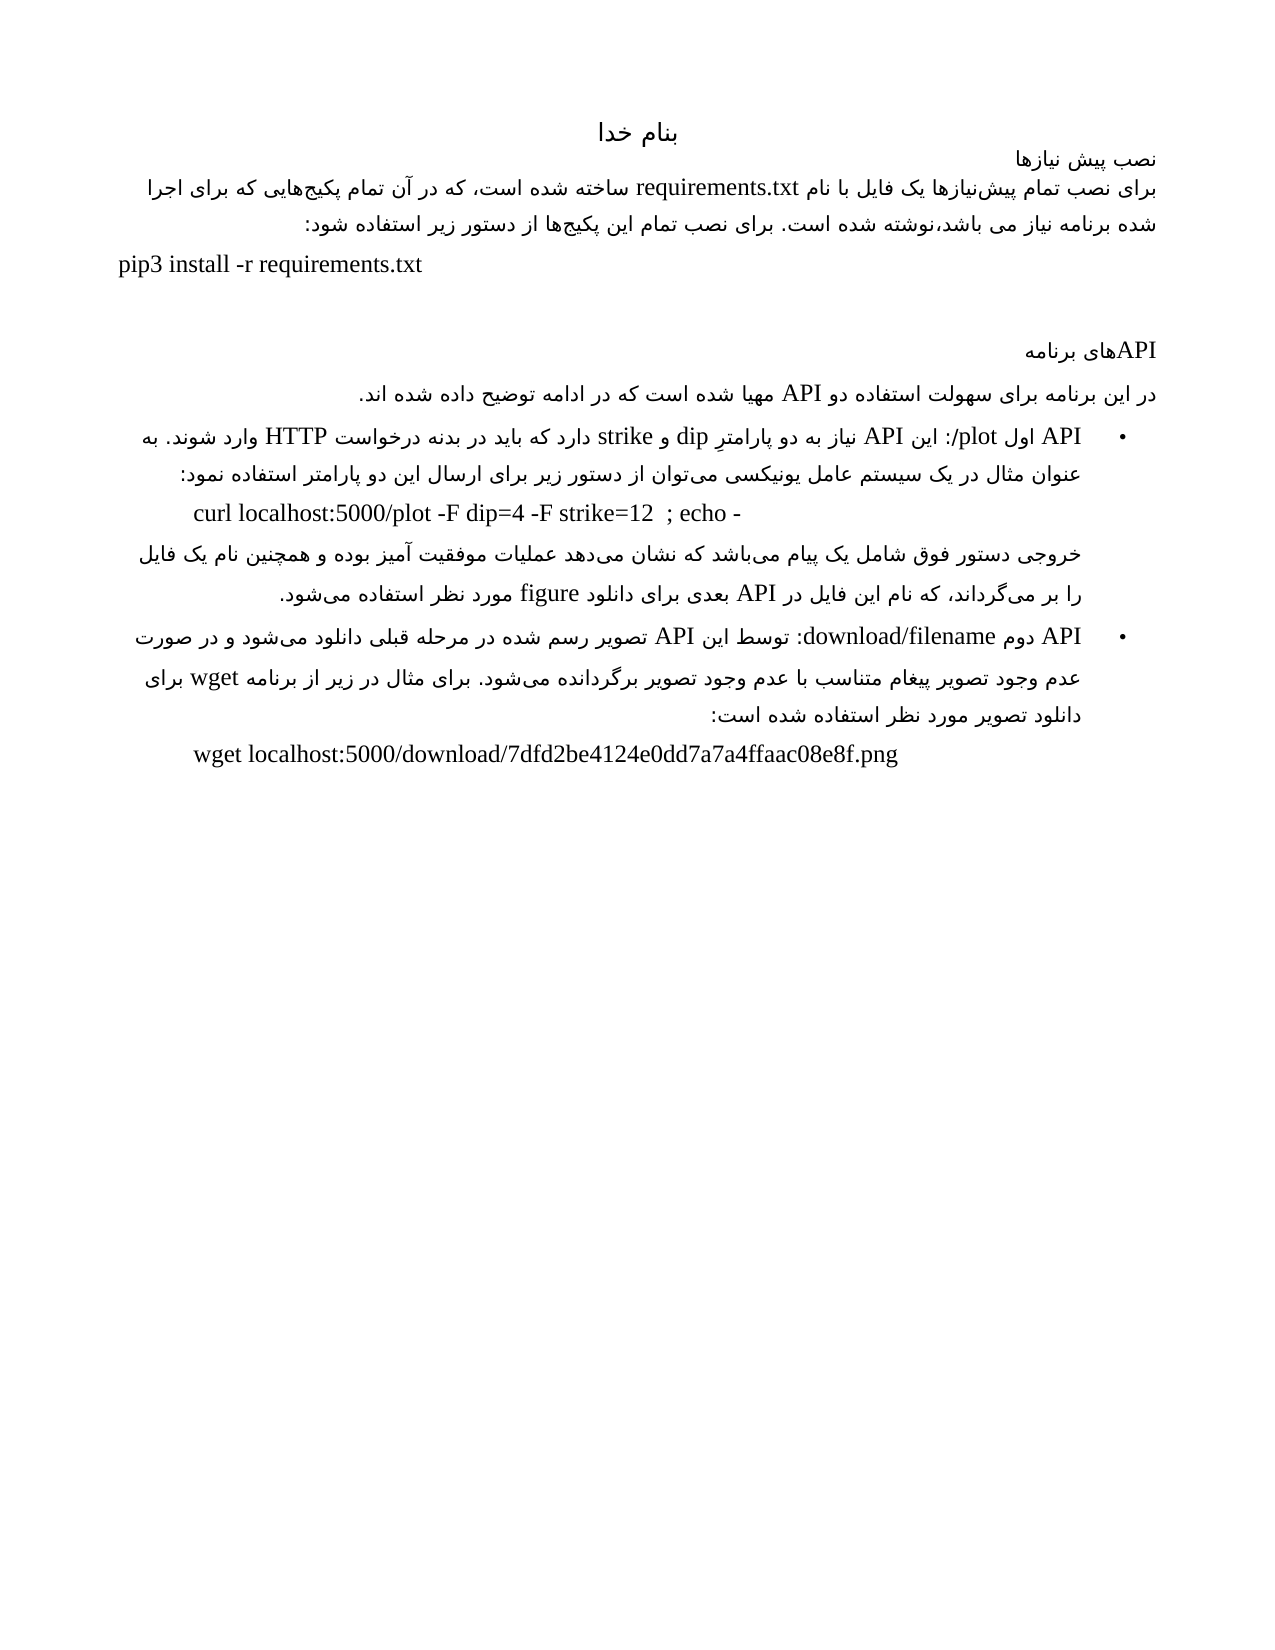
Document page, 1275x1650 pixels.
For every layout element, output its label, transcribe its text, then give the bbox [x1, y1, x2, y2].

text در این برنامه برای سهولت استفاده دو API مهیا شده است که در ادامه توضیح داده شده اند. [118, 378, 1157, 407]
text بنام خدا [118, 118, 1157, 147]
list curl localhost:5000/plot -F dip=4 -F strike=12 ; echo - [156, 498, 1157, 527]
list wget localhost:5000/download/7dfd2be4124e0dd7a7a4ffaac08e8f.png [156, 739, 1157, 768]
text برای نصب تمام پیش‌نیاز‌ها یک فایل با نام requirements.txt ساخته شده است، که در آن تمام پکیج‌هایی که برای اجرا شده برنامه نیاز می باشد،‌نوشته شده است. برای نصب تمام این پکیج‌ها از دستور زیر استفاده شود: [118, 172, 1157, 237]
text APIهای برنامه [118, 335, 1157, 364]
text pip3 install -r requirements.txt [118, 249, 1157, 277]
list خروجی دستور فوق شامل یک پیام می‌باشد که نشان می‌دهد عملیات موفقیت آمیز بوده و همچنین نام یک فایل را بر می‌گرداند،‌ که نام این فایل در API بعدی برای دانلود figure مورد نظر استفاده می‌شود. [118, 542, 1119, 607]
list API اول plot/: این API نیاز به دو پارامترِ dip و strike دارد که باید در بدنه درخواست HTTP وارد شوند. به عنوان مثال در یک سیستم عامل یونیکسی می‌توان از دستور زیر برای ارسال این دو پارامتر استفاده نمود: [118, 421, 1119, 486]
text نصب پیش نیازها [118, 147, 1157, 172]
list API دوم download/filename: توسط این API تصویر رسم شده در مرحله قبلی دانلود می‌شود و در صورت عدم وجود تصویر پیغام متناسب با عدم وجود تصویر برگردانده می‌شود. برای مثال در زیر از برنامه wget برای دانلود تصویر مورد نظر استفاده شده است: [118, 621, 1119, 727]
